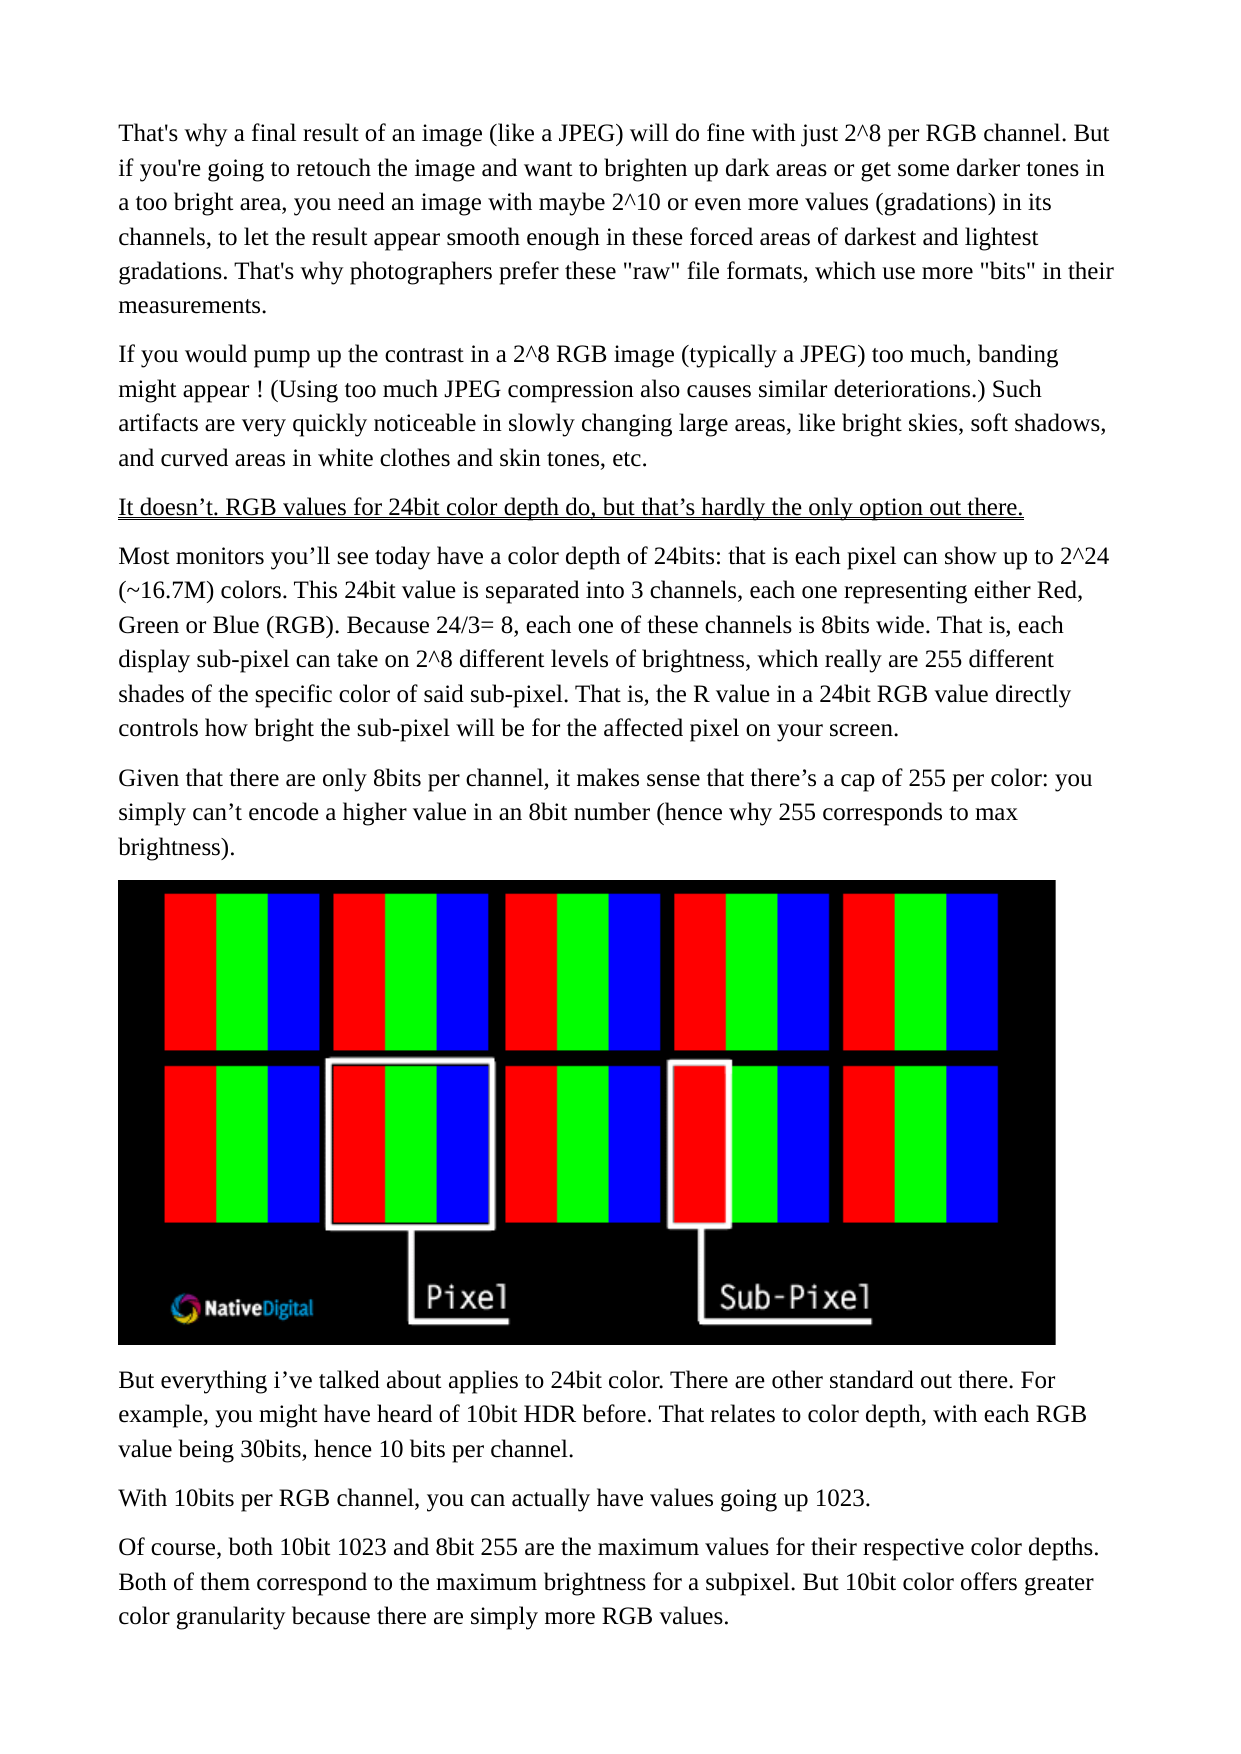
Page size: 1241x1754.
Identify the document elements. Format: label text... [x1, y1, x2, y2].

text Of course, both 10bit 1023 and 8bit 255 are the maximum values for their respective color depths. Both of them correspond to the maximum brightness for a subpixel. But 10bit color offers greater color granularity because there are simply more RGB values. [118, 1532, 1122, 1630]
text With 10bits per RGB channel, you can actually have values going up 1023. [118, 1483, 1122, 1512]
picture [118, 880, 1056, 1345]
text It doesn’t. RGB values for 24bit color depth do, but that’s hardly the only option out there. [118, 492, 1122, 521]
text But everything i’ve talked about applies to 24bit color. There are other standard out there. For example, you might have heard of 10bit HDR before. That relates to color depth, with each RGB value being 30bits, hence 10 bits per channel. [118, 1365, 1122, 1463]
text Most monitors you’ll see today have a color depth of 24bits: that is each pixel can show up to 2^24 (~16.7M) colors. This 24bit value is separated into 3 channels, each one representing either Red, Green or Blue (RGB). Because 24/3= 8, each one of these channels is 8bits wide. That is, each display sub-pixel can take on 2^8 different levels of brightness, which really are 255 different shades of the specific color of said sub-pixel. That is, the R value in a 24bit RGB value directly controls how bright the sub-pixel will be for the affected pixel on your screen. [118, 541, 1122, 742]
text If you would pump up the contrast in a 2^8 RGB image (typically a JPEG) too much, banding might appear ! (Using too much JPEG compression also causes similar deteriorations.) Such artifacts are very quickly noticeable in slowly changing large areas, like bright skies, soft shadows, and curved areas in white clothes and skin tones, etc. [118, 339, 1122, 472]
text That's why a final result of an image (like a JPEG) will do fine with just 2^8 per RGB channel. But if you're going to retouch the image and want to brighten up dark areas or get some darker tones in a too bright area, you need an image with maybe 2^10 or even more values (gradations) in its channels, to let the result appear smooth enough in these forced areas of darkest and lightest gradations. That's why photographers prefer these "raw" file formats, which use more "bits" in their measurements. [118, 118, 1122, 319]
text Given that there are only 8bits per channel, it makes sense that there’s a cap of 255 per color: you simply can’t encode a higher value in an 8bit number (hence why 255 corresponds to max brightness). [118, 763, 1122, 860]
